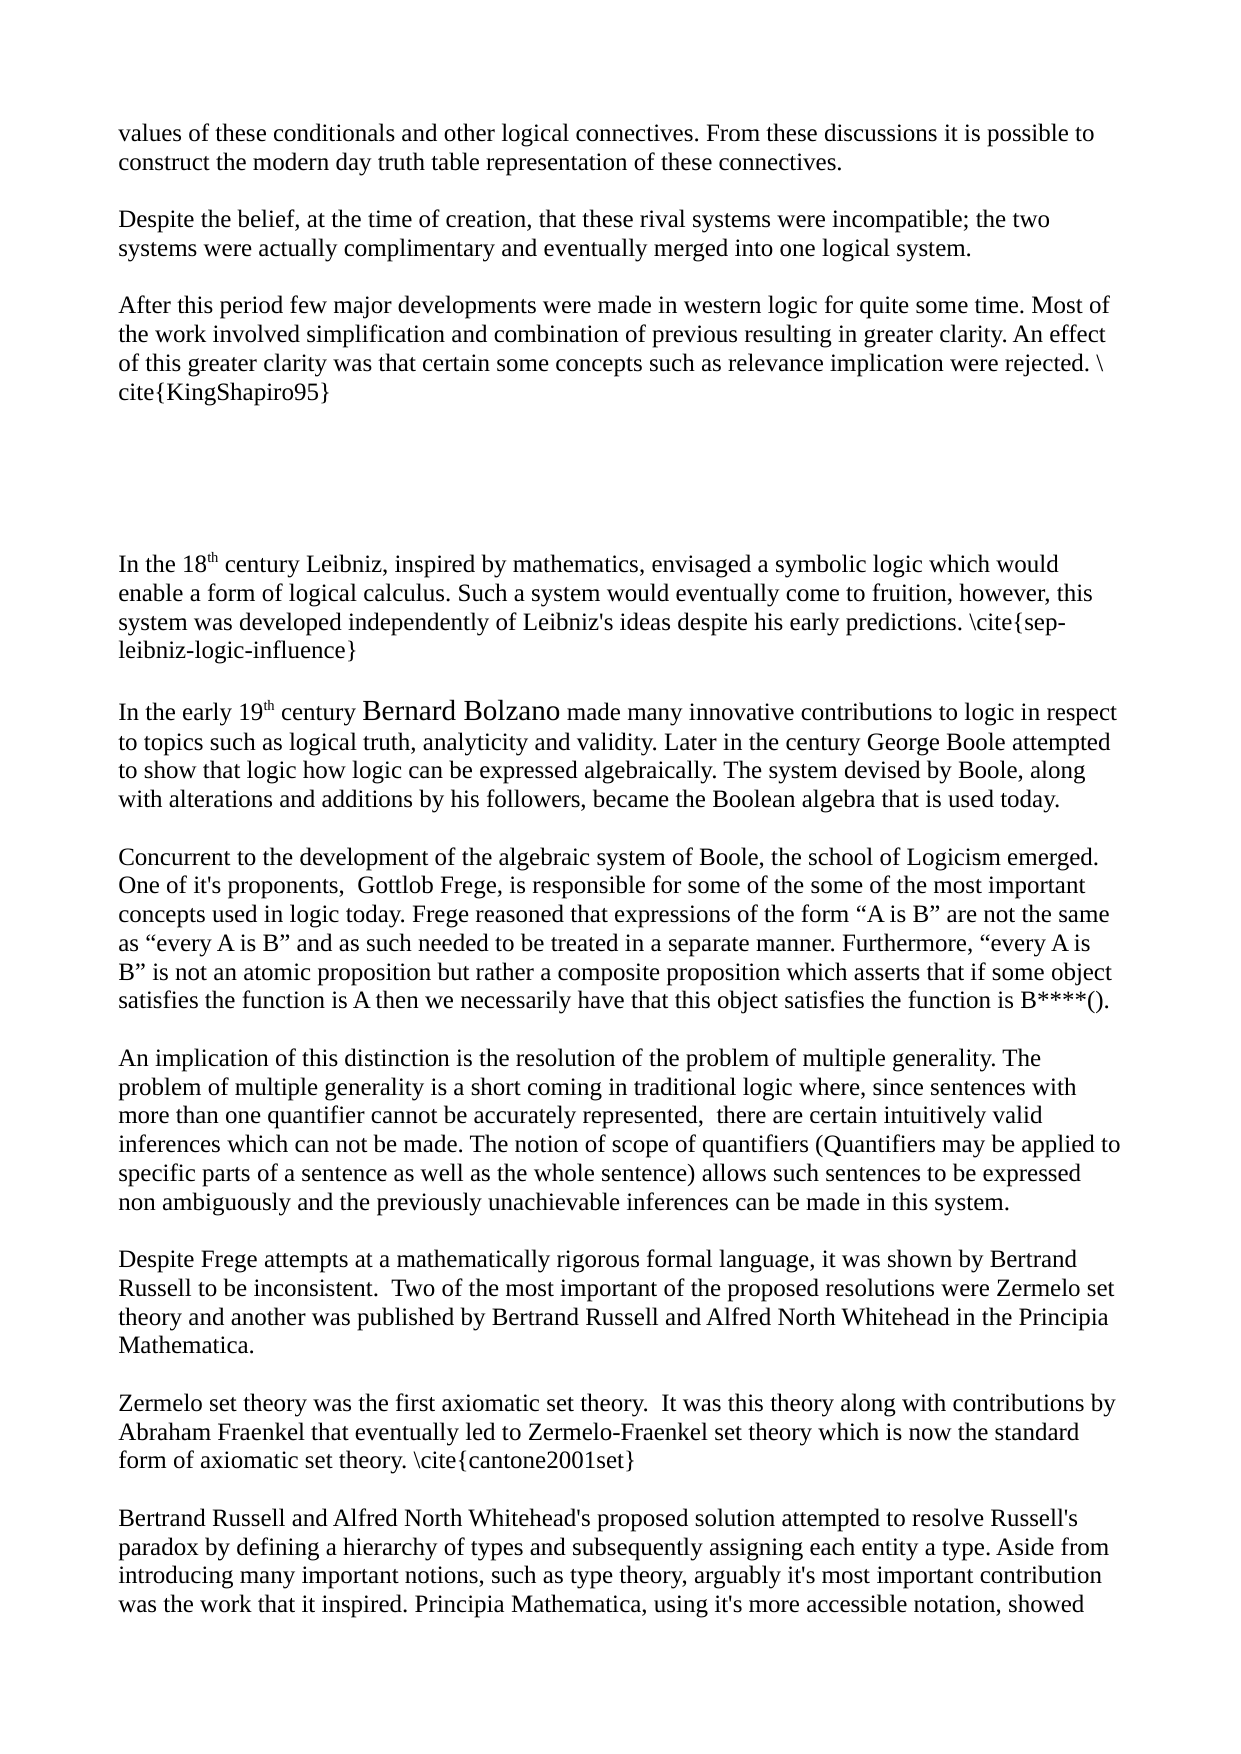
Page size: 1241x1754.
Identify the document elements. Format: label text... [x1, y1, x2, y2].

text In the early 19th century Bernard Bolzano made many innovative contributions to logic in respect to topics such as logical truth, analyticity and validity. Later in the century George Boole attempted to show that logic how logic can be expressed algebraically. The system devised by Boole, along with alterations and additions by his followers, became the Boolean algebra that is used today. [118, 693, 1122, 813]
text Zermelo set theory was the first axiomatic set theory. It was this theory along with contributions by Abraham Fraenkel that eventually led to Zermelo-Fraenkel set theory which is now the standard form of axiomatic set theory. \cite{cantone2001set} [118, 1388, 1122, 1474]
text values of these conditionals and other logical connectives. From these discussions it is possible to construct the modern day truth table representation of these connectives. [118, 118, 1122, 176]
text Concurrent to the development of the algebraic system of Boole, the school of Logicism emerged. One of it's proponents, Gottlob Frege, is responsible for some of the some of the most important concepts used in logic today. Frege reasoned that expressions of the form “A is B” are not the same as “every A is B” and as such needed to be treated in a separate manner. Furthermore, “every A is B” is not an atomic proposition but rather a composite proposition which asserts that if some object satisfies the function is A then we necessarily have that this object satisfies the function is B****(). [118, 842, 1122, 1014]
text Despite Frege attempts at a mathematically rigorous formal language, it was shown by Bertrand Russell to be inconsistent. Two of the most important of the proposed resolutions were Zermelo set theory and another was published by Bertrand Russell and Alfred North Whitehead in the Principia Mathematica. [118, 1244, 1122, 1359]
text An implication of this distinction is the resolution of the problem of multiple generality. The problem of multiple generality is a short coming in traditional logic where, since sentences with more than one quantifier cannot be accurately represented, there are certain intuitively valid inferences which can not be made. The notion of scope of quantifiers (Quantifiers may be applied to specific parts of a sentence as well as the whole sentence) allows such sentences to be expressed non ambiguously and the previously unachievable inferences can be made in this system. [118, 1043, 1122, 1215]
text In the 18th century Leibniz, inspired by mathematics, envisaged a symbolic logic which would enable a form of logical calculus. Such a system would eventually come to fruition, however, this system was developed independently of Leibniz's ideas despite his early predictions. \cite{sep-leibniz-logic-influence} [118, 549, 1122, 664]
text Despite the belief, at the time of creation, that these rival systems were incompatible; the two systems were actually complimentary and eventually merged into one logical system. [118, 204, 1122, 262]
text Bertrand Russell and Alfred North Whitehead's proposed solution attempted to resolve Russell's paradox by defining a hierarchy of types and subsequently assigning each entity a type. Aside from introducing many important notions, such as type theory, arguably it's most important contribution was the work that it inspired. Principia Mathematica, using it's more accessible notation, showed [118, 1503, 1122, 1618]
text After this period few major developments were made in western logic for quite some time. Most of the work involved simplification and combination of previous resulting in greater clarity. An effect of this greater clarity was that certain some concepts such as relevance implication were rejected. \cite{KingShapiro95} [118, 291, 1122, 406]
